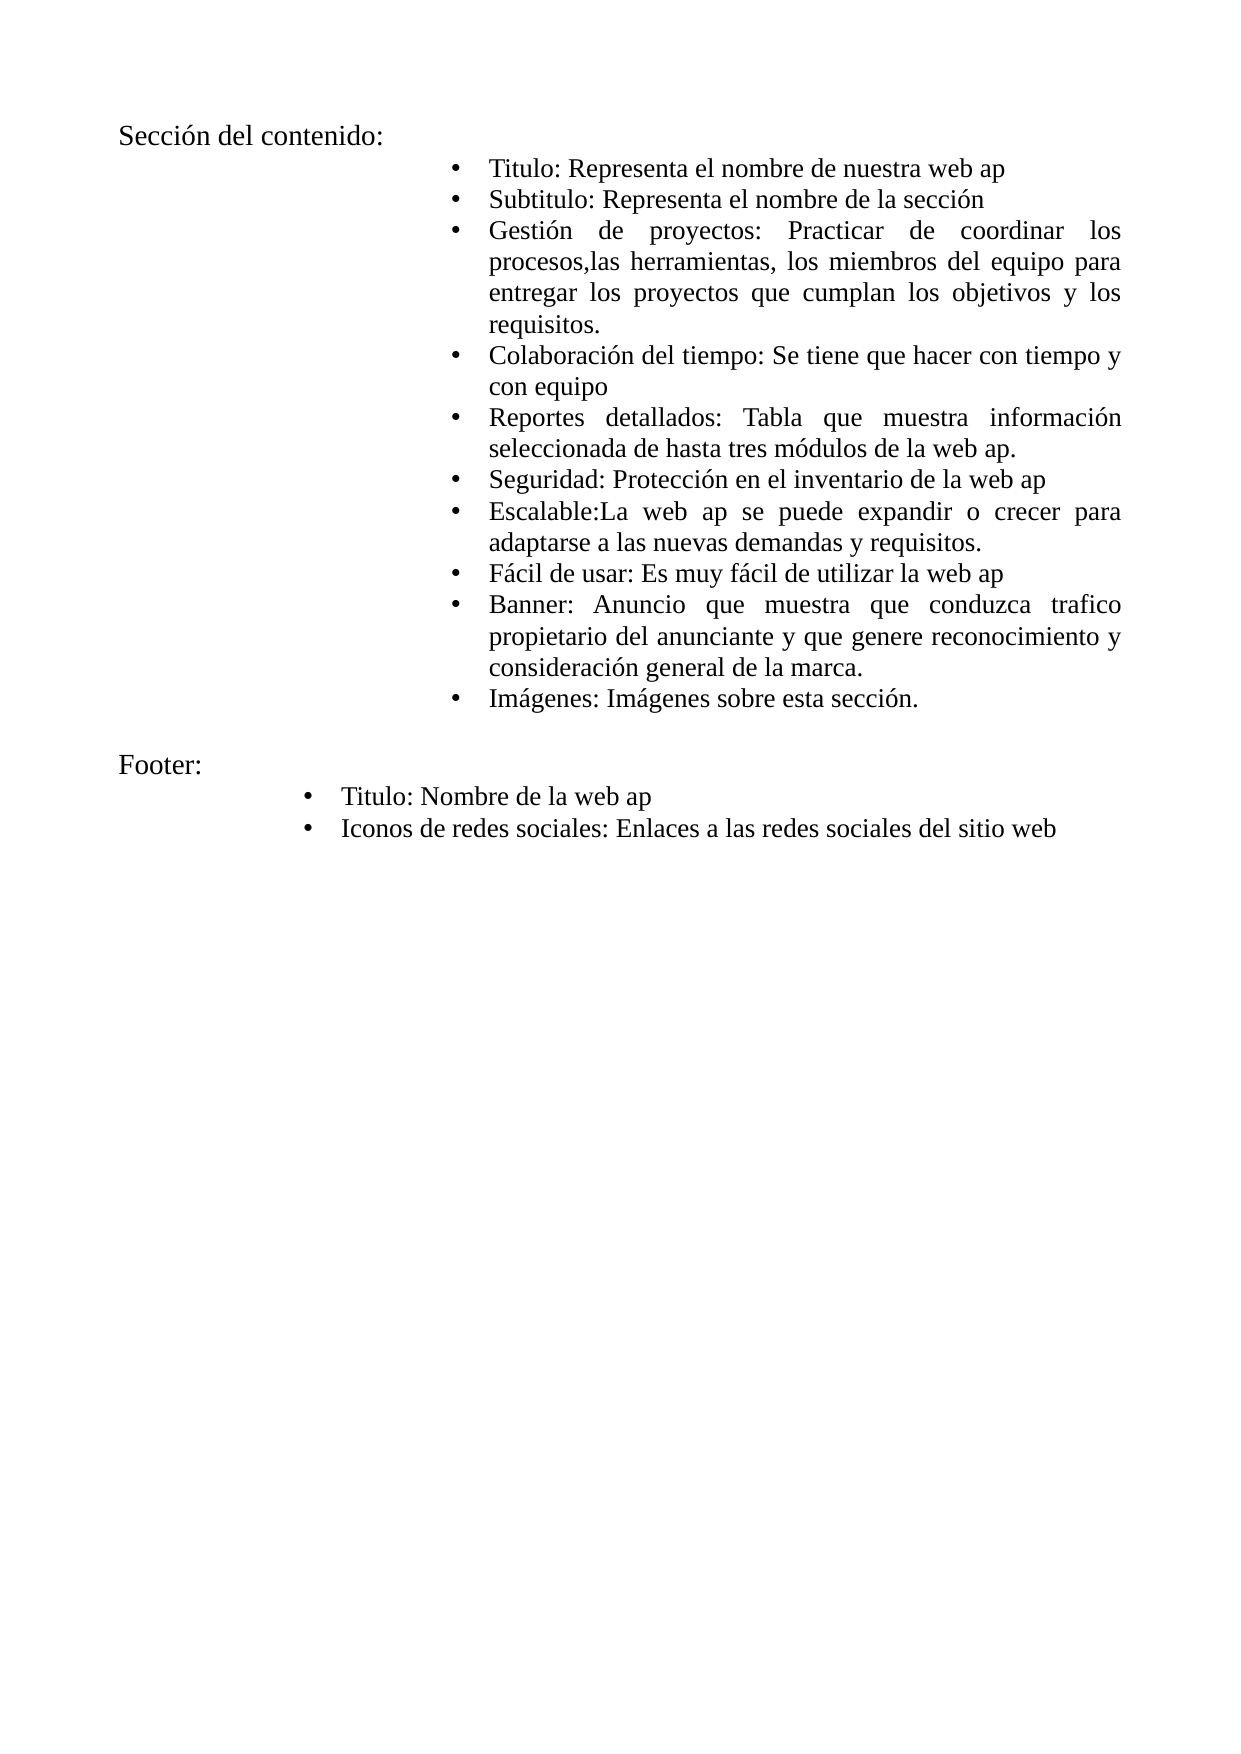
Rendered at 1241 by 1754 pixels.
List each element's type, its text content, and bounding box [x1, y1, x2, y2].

list Imágenes: Imágenes sobre esta sección. [451, 682, 1122, 713]
list Reportes detallados: Tabla que muestra información seleccionada de hasta tres módulos de la web ap. [451, 401, 1122, 464]
list Gestión de proyectos: Practicar de coordinar los procesos,las herramientas, los miembros del equipo para entregar los proyectos que cumplan los objetivos y los requisitos. [451, 214, 1122, 339]
text Footer: [118, 747, 1122, 780]
list Titulo: Representa el nombre de nuestra web ap [451, 152, 1122, 183]
list Seguridad: Protección en el inventario de la web ap [451, 464, 1122, 495]
list Iconos de redes sociales: Enlaces a las redes sociales del sitio web [303, 812, 1122, 843]
text Sección del contenido: [118, 118, 1122, 152]
list Escalable:La web ap se puede expandir o crecer para adaptarse a las nuevas demandas y requisitos. [451, 495, 1122, 557]
list Fácil de usar: Es muy fácil de utilizar la web ap [451, 557, 1122, 588]
list Banner: Anuncio que muestra que conduzca trafico propietario del anunciante y que genere reconocimiento y consideración general de la marca. [451, 588, 1122, 682]
list Colaboración del tiempo: Se tiene que hacer con tiempo y con equipo [451, 339, 1122, 401]
list Subtitulo: Representa el nombre de la sección [451, 183, 1122, 214]
list Titulo: Nombre de la web ap [303, 780, 1122, 812]
